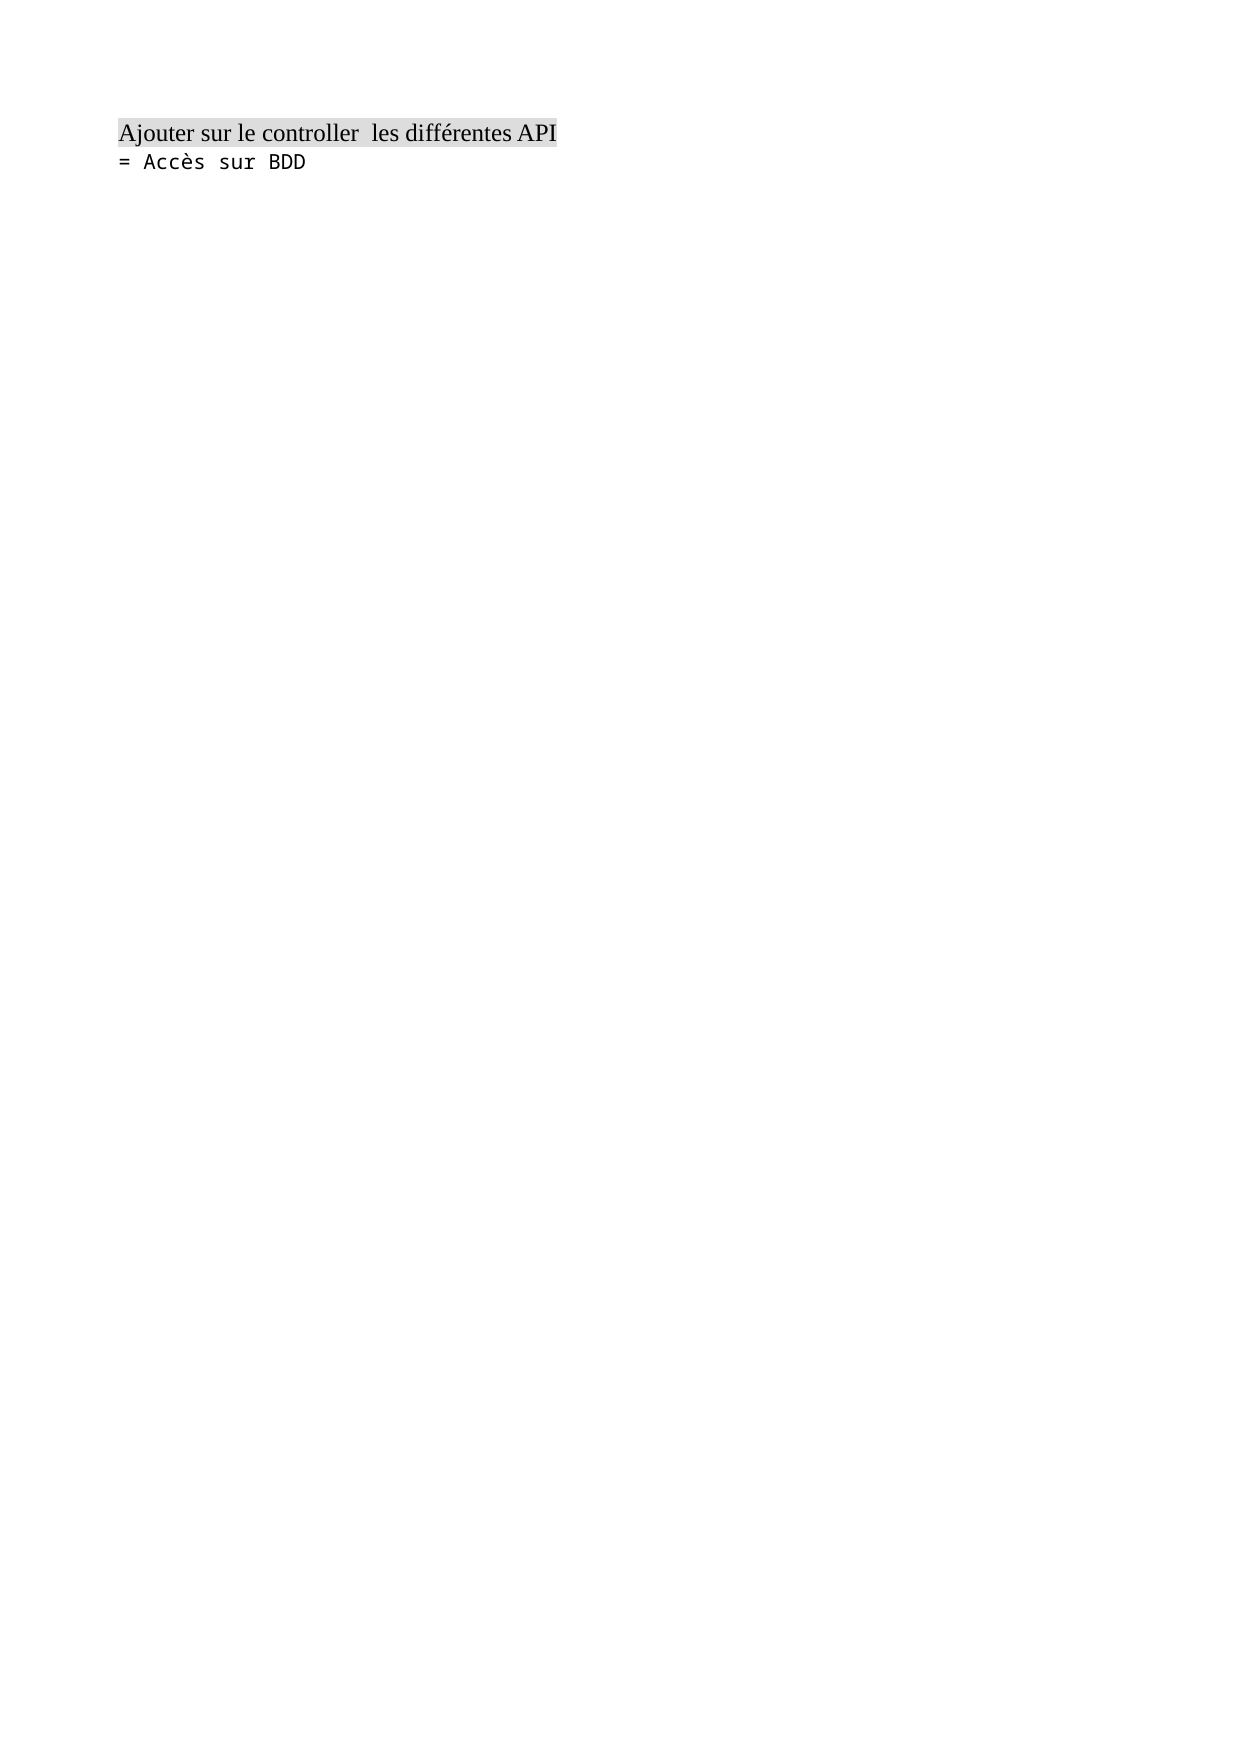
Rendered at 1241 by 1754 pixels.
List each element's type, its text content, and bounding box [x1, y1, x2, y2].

text = Accès sur BDD [118, 147, 1122, 175]
text Ajouter sur le controller les différentes API [118, 118, 1122, 147]
